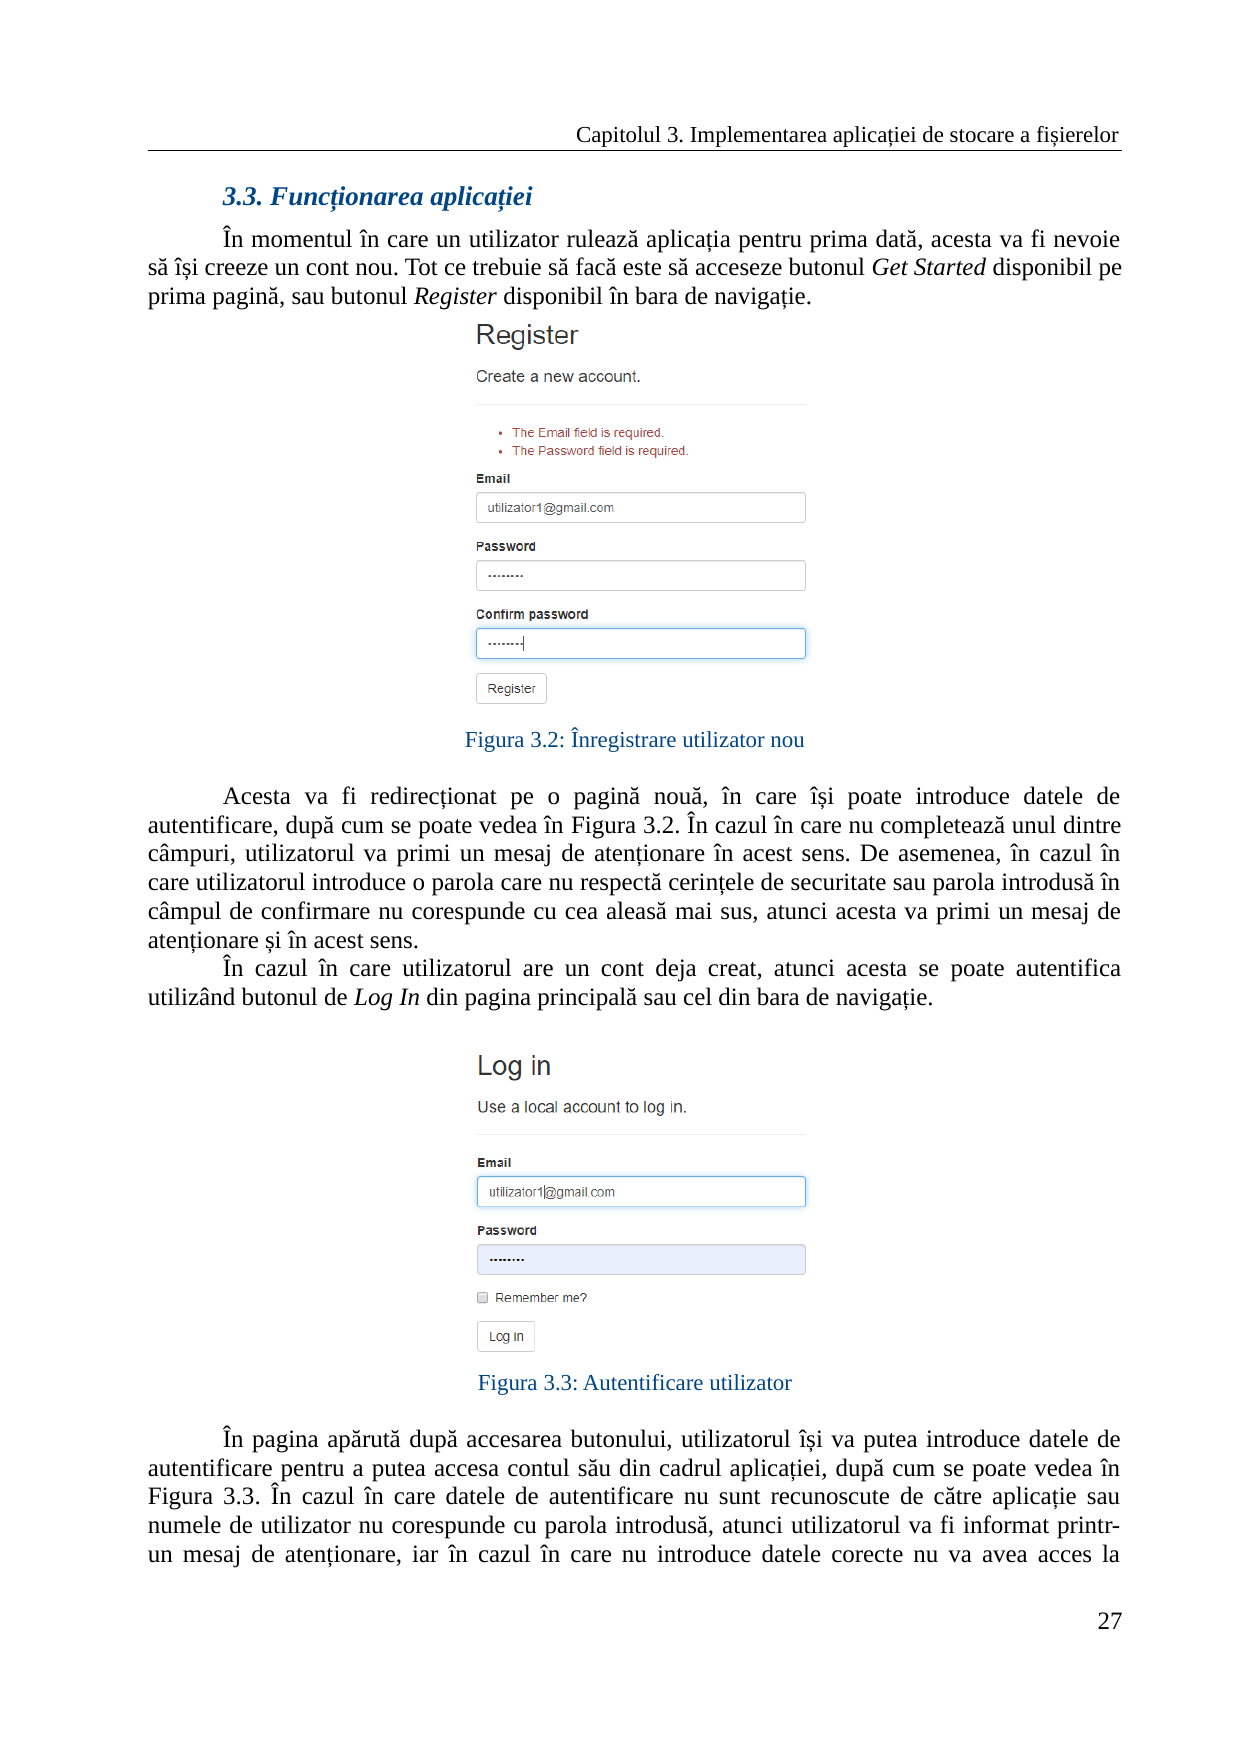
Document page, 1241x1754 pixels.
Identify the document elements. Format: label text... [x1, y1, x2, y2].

picture [450, 1039, 819, 1364]
text Acesta va fi redirecționat pe o pagină nouă, în care își poate introduce datele de autentificare, după cum se poate vedea în Figura 3.2. În cazul în care nu completează unul dintre câmpuri, utilizatorul va primi un mesaj de atenționare în acest sens. De asemenea, în cazul în care utilizatorul introduce o parola care nu respectă cerințele de securitate sau parola introdusă în câmpul de confirmare nu corespunde cu cea aleasă mai sus, atunci acesta va primi un mesaj de atenționare și în acest sens. [148, 781, 1122, 953]
text În momentul în care un utilizator rulează aplicația pentru prima dată, acesta va fi nevoie să își creeze un cont nou. Tot ce trebuie să facă este să acceseze butonul Get Started disponibil pe prima pagină, sau butonul Register disponibil în bara de navigație. [148, 224, 1122, 310]
text Figura 3.3: Autentificare utilizator [451, 1364, 819, 1395]
text În pagina apărută după accesarea butonului, utilizatorul își va putea introduce datele de autentificare pentru a putea accesa contul său din cadrul aplicației, după cum se poate vedea în Figura 3.3. În cazul în care datele de autentificare nu sunt recunoscute de către aplicație sau numele de utilizator nu corespunde cu parola introdusă, atunci utilizatorul va fi informat printr-un mesaj de atenționare, iar în cazul în care nu introduce datele corecte nu va avea acces la [148, 1424, 1122, 1568]
text Figura 3.2: Înregistrare utilizator nou [432, 721, 837, 752]
text În cazul în care utilizatorul are un cont deja creat, atunci acesta se poate autentifica utilizând butonul de Log In din pagina principală sau cel din bara de navigație. [148, 953, 1122, 1011]
subtitle Funcționarea aplicației [223, 180, 1122, 211]
picture [432, 310, 838, 721]
